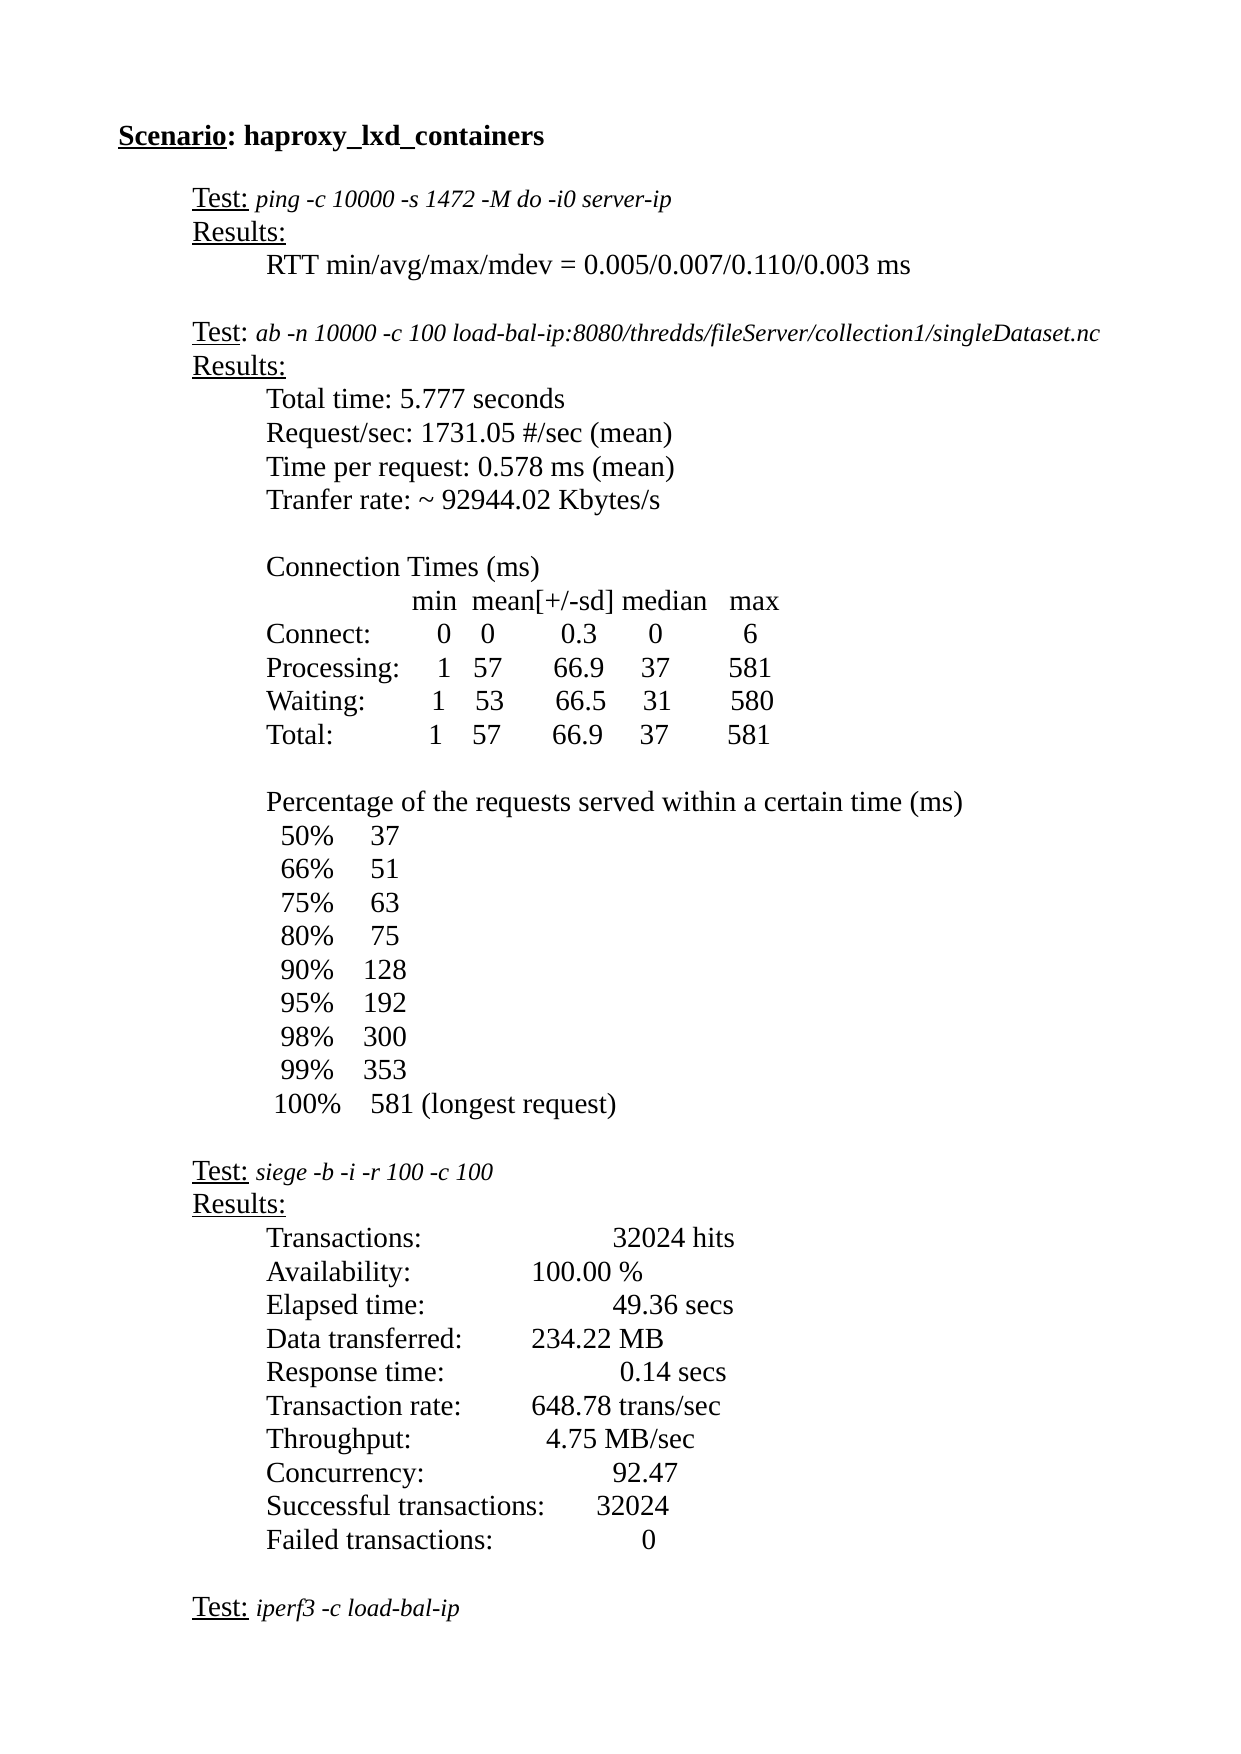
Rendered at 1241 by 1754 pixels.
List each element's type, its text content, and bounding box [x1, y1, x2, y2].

text Scenario: haproxy_lxd_containers [118, 118, 1122, 152]
text Test: ping -c 10000 -s 1472 -M do -i0 server-ip [192, 180, 1122, 214]
text 99% 353 [266, 1052, 1122, 1086]
text Results: [192, 1187, 1122, 1220]
text Connection Times (ms) [266, 549, 1122, 583]
text ­Results: [192, 348, 1122, 382]
text Total time: 5.777 seconds [266, 382, 1122, 415]
text 90% 128 [266, 952, 1122, 985]
text Time per request: 0.578 ms (mean) [266, 449, 1122, 482]
text Transaction rate: 648.78 trans/sec [266, 1388, 1122, 1421]
text 50% 37 [266, 818, 1122, 851]
text Data transferred: 234.22 MB [266, 1321, 1122, 1354]
text 98% 300 [266, 1019, 1122, 1052]
text Availability: 100.00 % [266, 1254, 1122, 1287]
text 66% 51 [266, 851, 1122, 885]
text Response time: 0.14 secs [266, 1354, 1122, 1388]
text Tranfer rate: ~ 92944.02 Kbytes/s [266, 482, 1122, 516]
text 80% 75 [266, 918, 1122, 952]
text Elapsed time: 49.36 secs [266, 1287, 1122, 1321]
text Test: iperf3 -c load-bal-ip [192, 1589, 1122, 1623]
text Total: 1 57 66.9 37 581 [266, 717, 1122, 751]
text 95% 192 [266, 985, 1122, 1019]
text RTT min/avg/max/mdev = 0.005/0.007/0.110/0.003 ms [266, 247, 1122, 281]
text Waiting: 1 53 66.5 31 580 [266, 683, 1122, 717]
text Results: [192, 214, 1122, 247]
text 100% 581 (longest request) [266, 1086, 1122, 1119]
text Connect: 0 0 0.3 0 6 [266, 616, 1122, 650]
text 75% 63 [266, 885, 1122, 918]
text min mean[+/-sd] median max [266, 583, 1122, 616]
text Concurrency: 92.47 [266, 1455, 1122, 1488]
text Failed transactions: 0 [266, 1522, 1122, 1556]
text Request/sec: 1731.05 #/sec (mean) [266, 415, 1122, 449]
text Throughput: 4.75 MB/sec [266, 1421, 1122, 1455]
text Transactions: 32024 hits [266, 1220, 1122, 1254]
text Processing: 1 57 66.9 37 581 [266, 650, 1122, 683]
text Percentage of the requests served within a certain time (ms) [266, 784, 1122, 818]
text Test: ab -n 10000 -c 100 load-bal-ip:8080/thredds/fileServer/collection1/singleDataset.nc [192, 314, 1122, 348]
text Test: siege -b -i -r 100 -c 100 [192, 1153, 1122, 1187]
text Successful transactions: 32024 [266, 1488, 1122, 1522]
